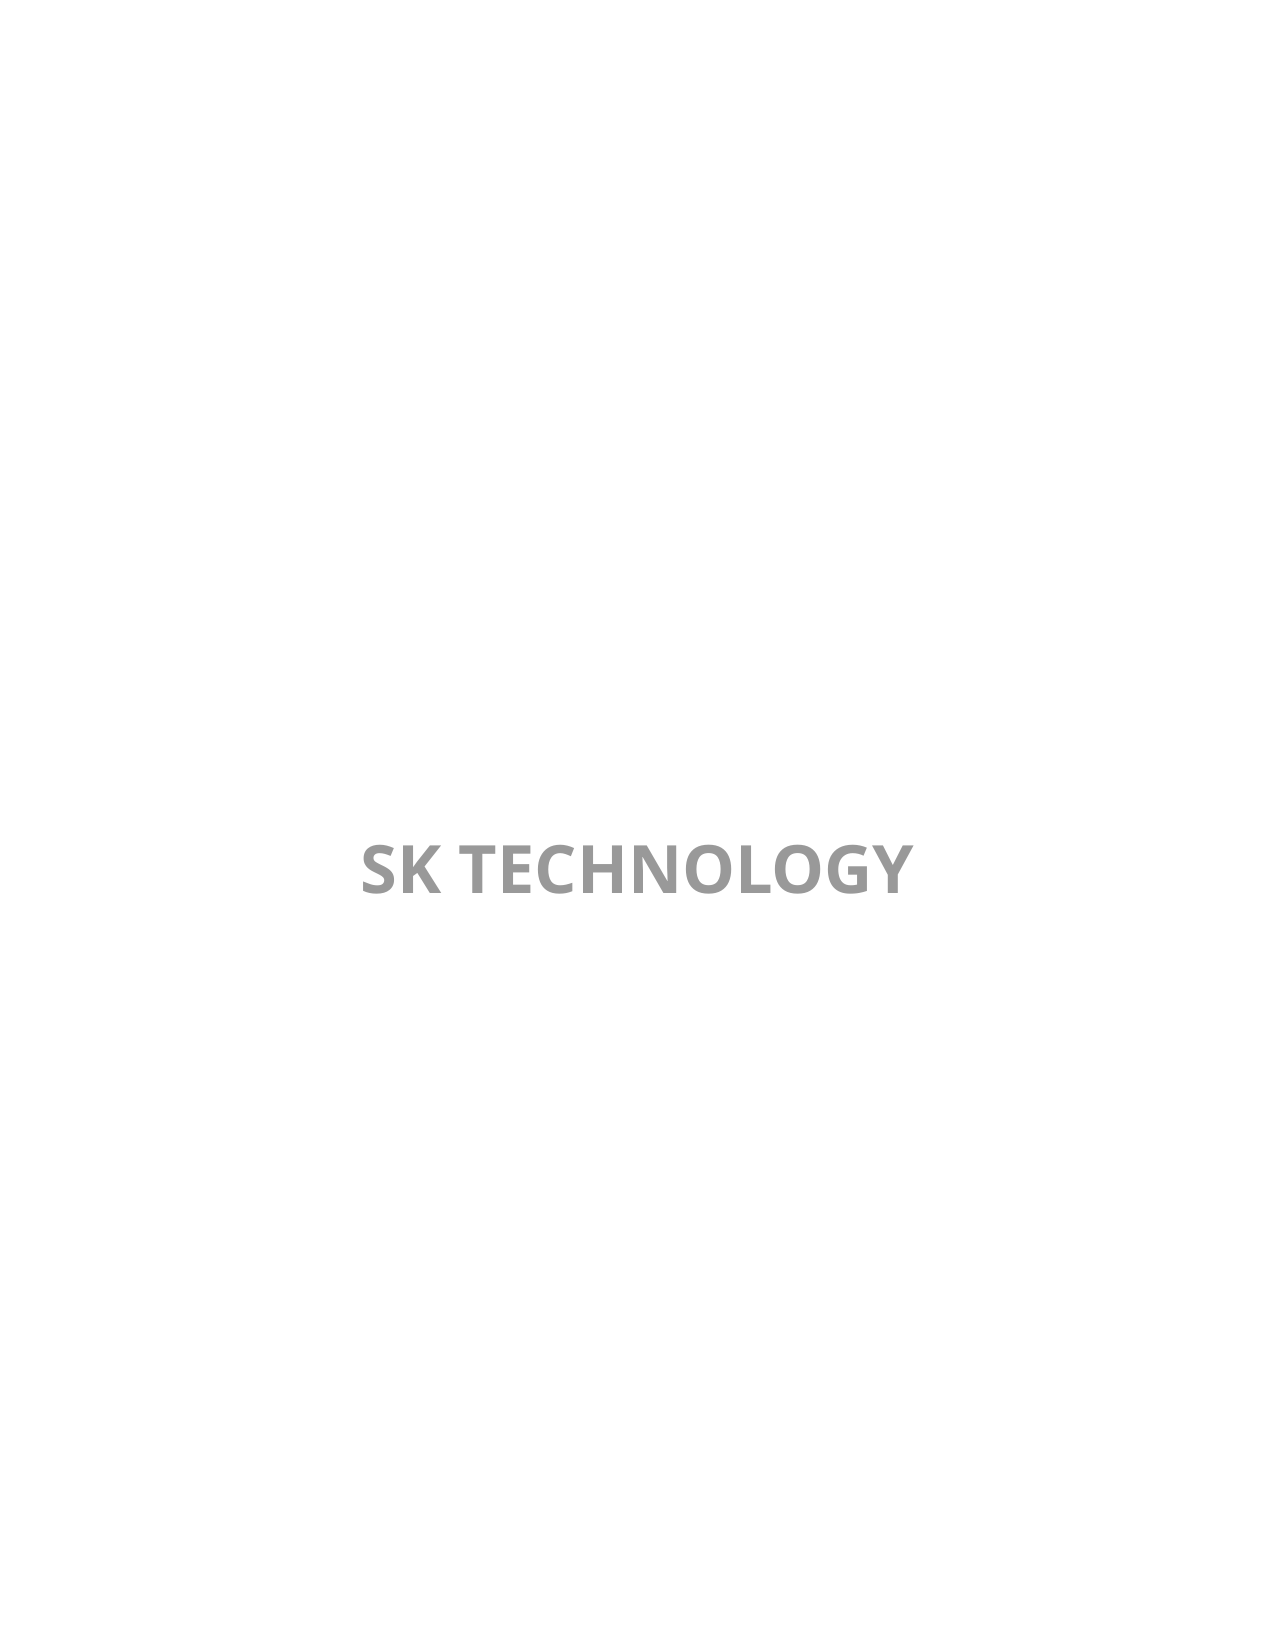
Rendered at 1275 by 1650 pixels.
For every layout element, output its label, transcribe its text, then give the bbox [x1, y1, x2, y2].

text SK TECHNOLOGY [118, 822, 1157, 913]
